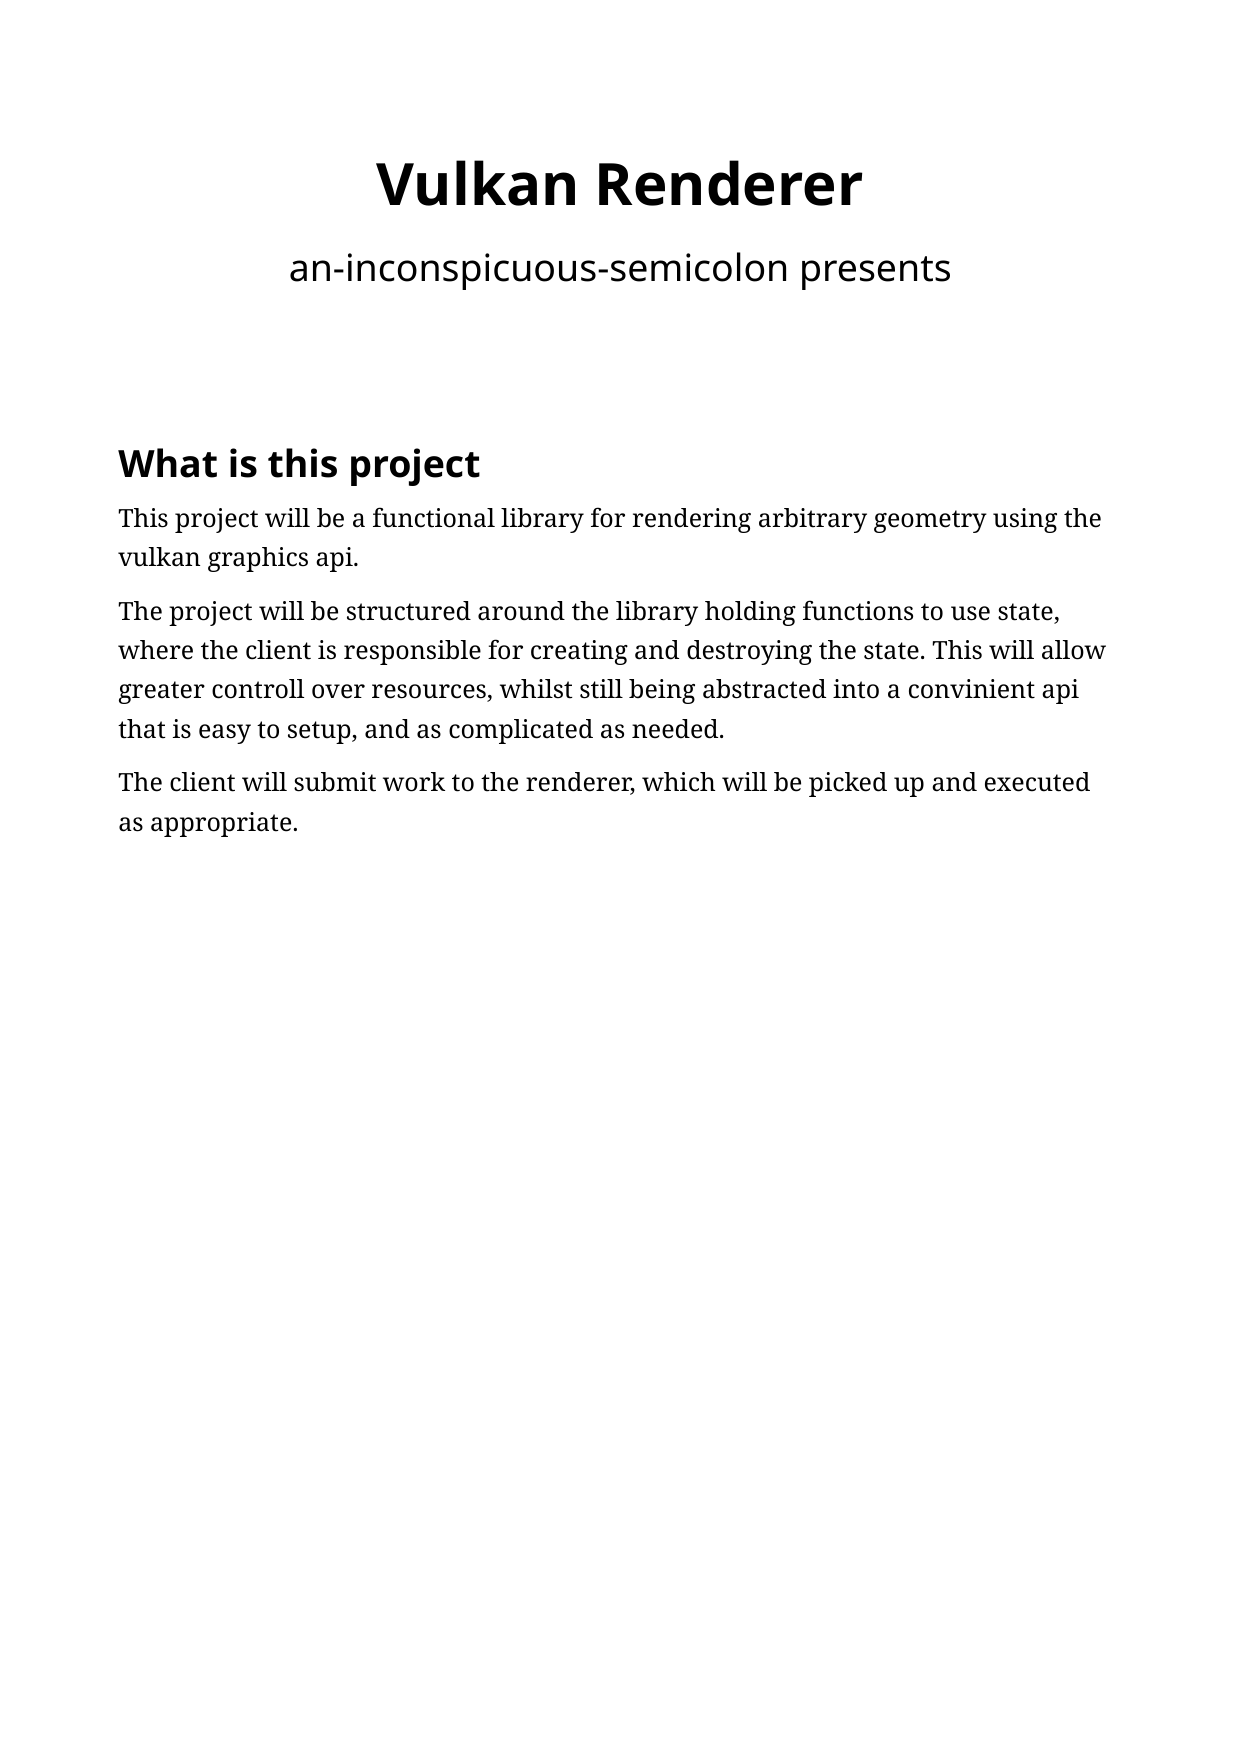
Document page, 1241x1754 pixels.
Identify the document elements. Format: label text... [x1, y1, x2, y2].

text The project will be structured around the library holding functions to use state, where the client is responsible for creating and destroying the state. This will allow greater controll over resources, whilst still being abstracted into a convinient api that is easy to setup, and as complicated as needed. [118, 594, 1122, 745]
title Vulkan Renderer [118, 143, 1122, 223]
subtitle an-inconspicuous-semicolon presents [118, 241, 1122, 292]
text The client will submit work to the renderer, which will be picked up and executed as appropriate. [118, 765, 1122, 838]
text This project will be a functional library for rendering arbitrary geometry using the vulkan graphics api. [118, 501, 1122, 574]
subtitle What is this project [118, 437, 1122, 488]
